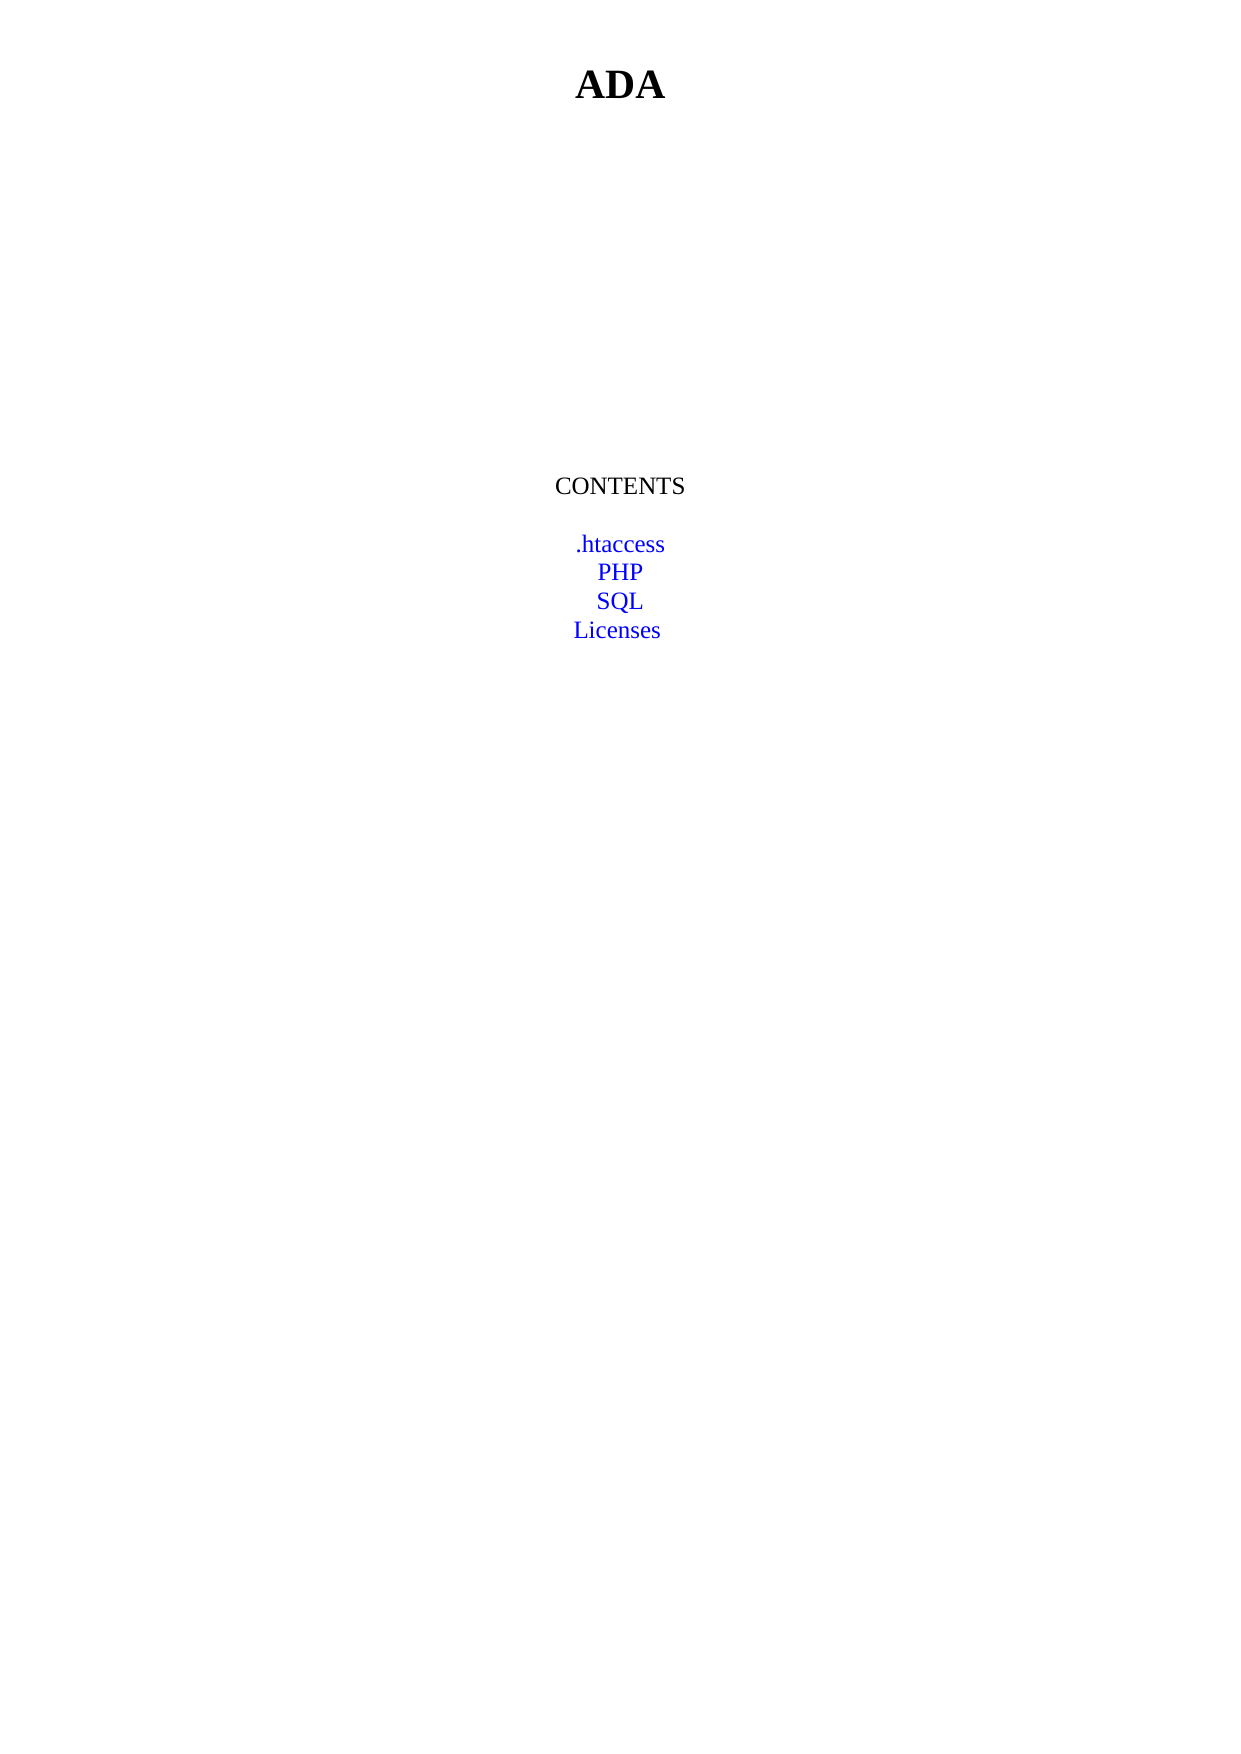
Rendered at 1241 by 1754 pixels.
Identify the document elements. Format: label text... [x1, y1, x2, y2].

text .htaccess [59, 529, 1181, 557]
text Licenses [59, 615, 1181, 644]
text PHP [59, 557, 1181, 586]
text SQL [59, 586, 1181, 615]
text ADA [59, 59, 1181, 107]
text CONTENTS [59, 471, 1181, 500]
